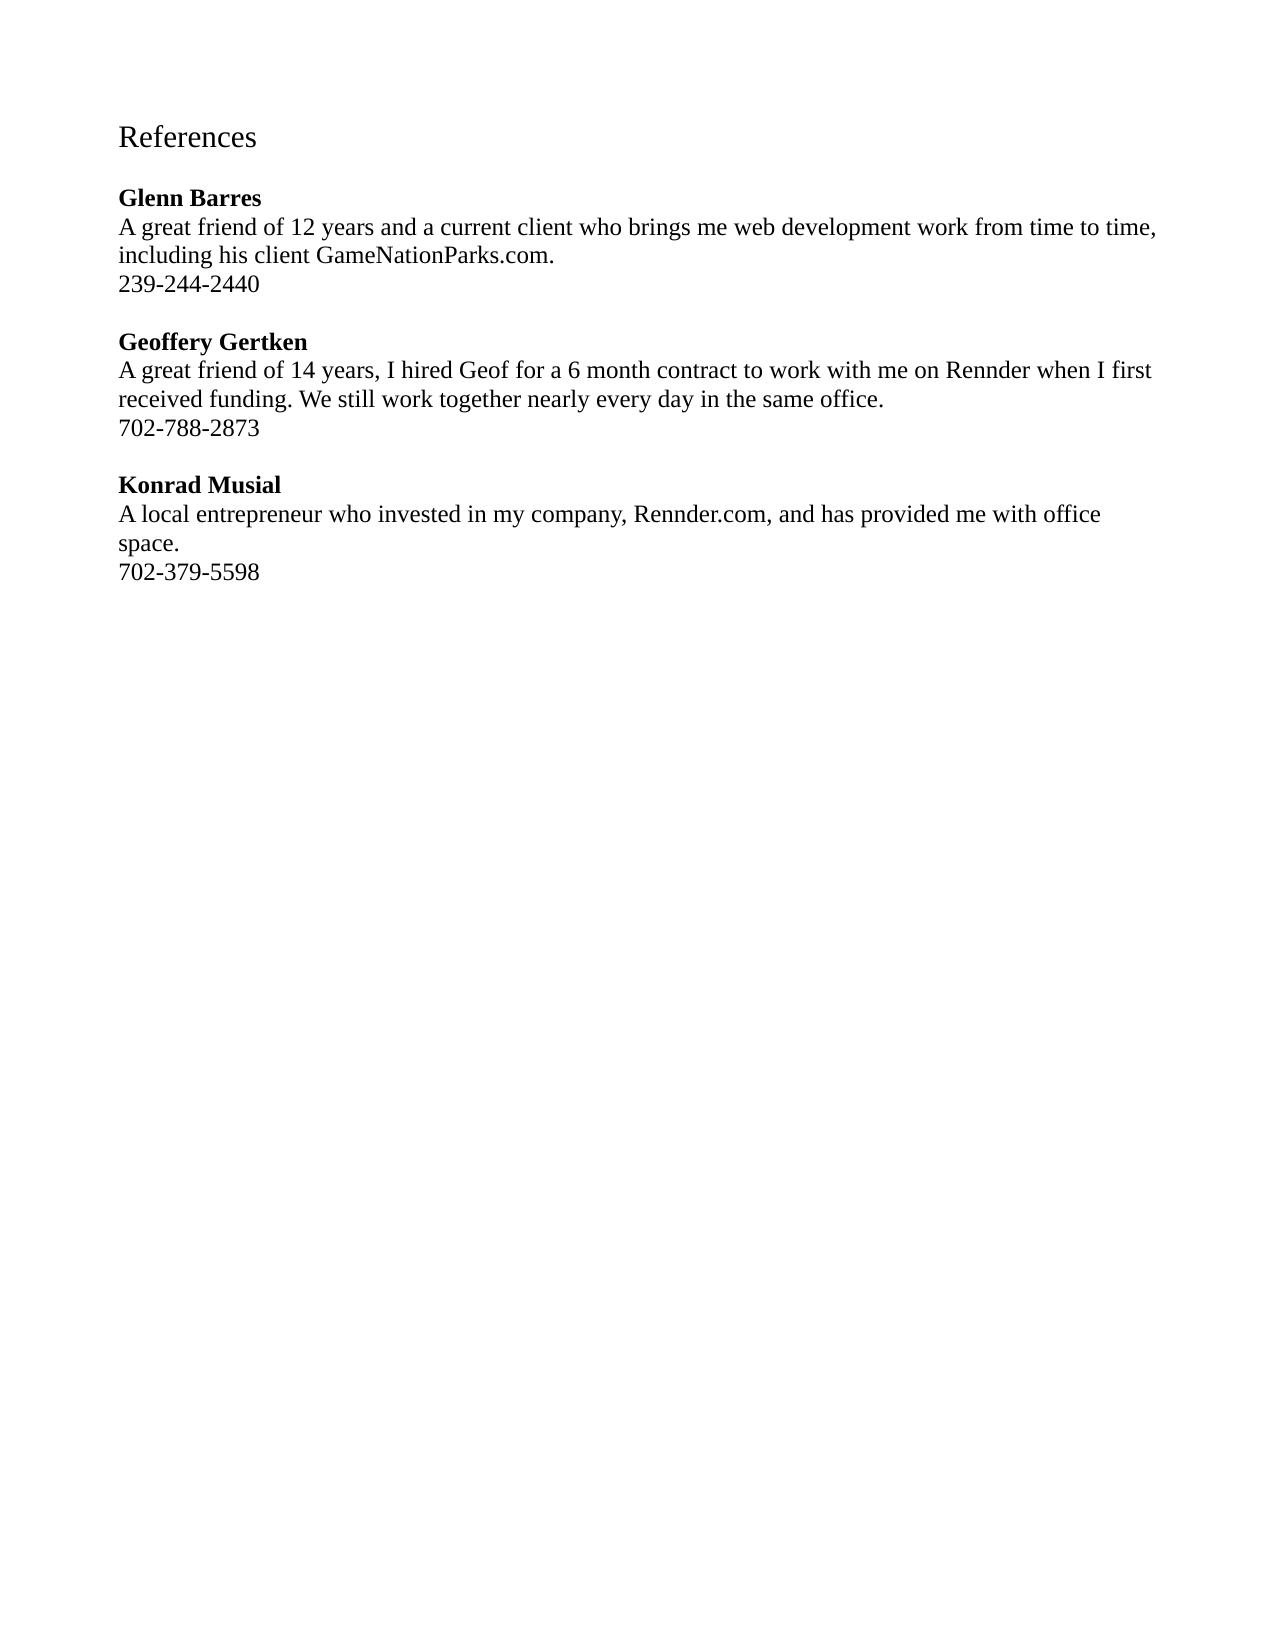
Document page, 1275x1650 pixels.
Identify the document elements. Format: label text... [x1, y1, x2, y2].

text Konrad Musial [118, 470, 1157, 499]
text Geoffery Gertken [118, 327, 1157, 355]
text Glenn Barres [118, 183, 1157, 212]
text A great friend of 12 years and a current client who brings me web development work from time to time, including his client GameNationParks.com. [118, 212, 1157, 269]
text 239-244-2440 [118, 269, 1157, 298]
text A local entrepreneur who invested in my company, Rennder.com, and has provided me with office space. [118, 499, 1157, 557]
text 702-788-2873 [118, 413, 1157, 442]
text A great friend of 14 years, I hired Geof for a 6 month contract to work with me on Rennder when I first received funding. We still work together nearly every day in the same office. [118, 355, 1157, 413]
text References [118, 118, 1157, 154]
text 702-379-5598 [118, 557, 1157, 585]
